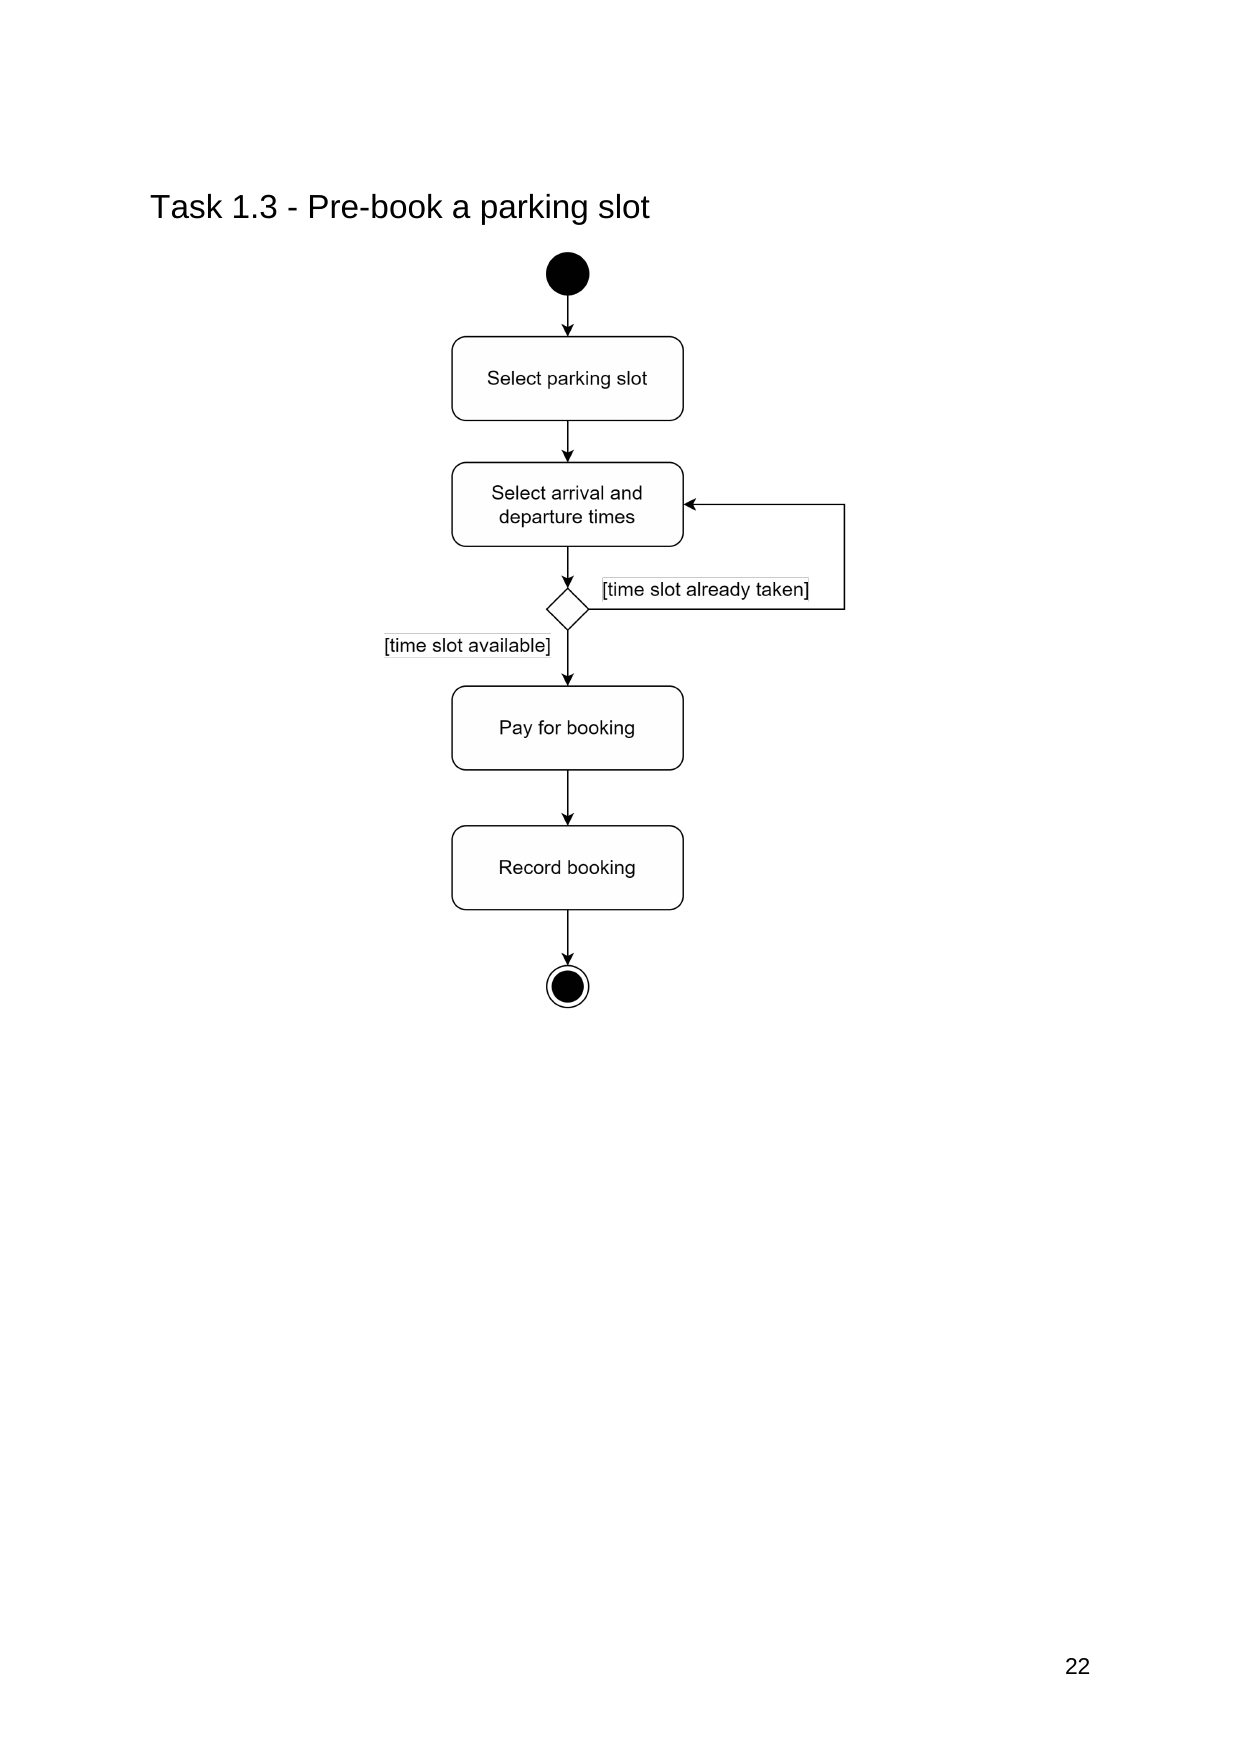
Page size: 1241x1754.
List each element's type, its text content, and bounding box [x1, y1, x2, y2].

picture [370, 238, 870, 1022]
subtitle Task 1.3 - Pre-book a parking slot [150, 187, 1090, 226]
